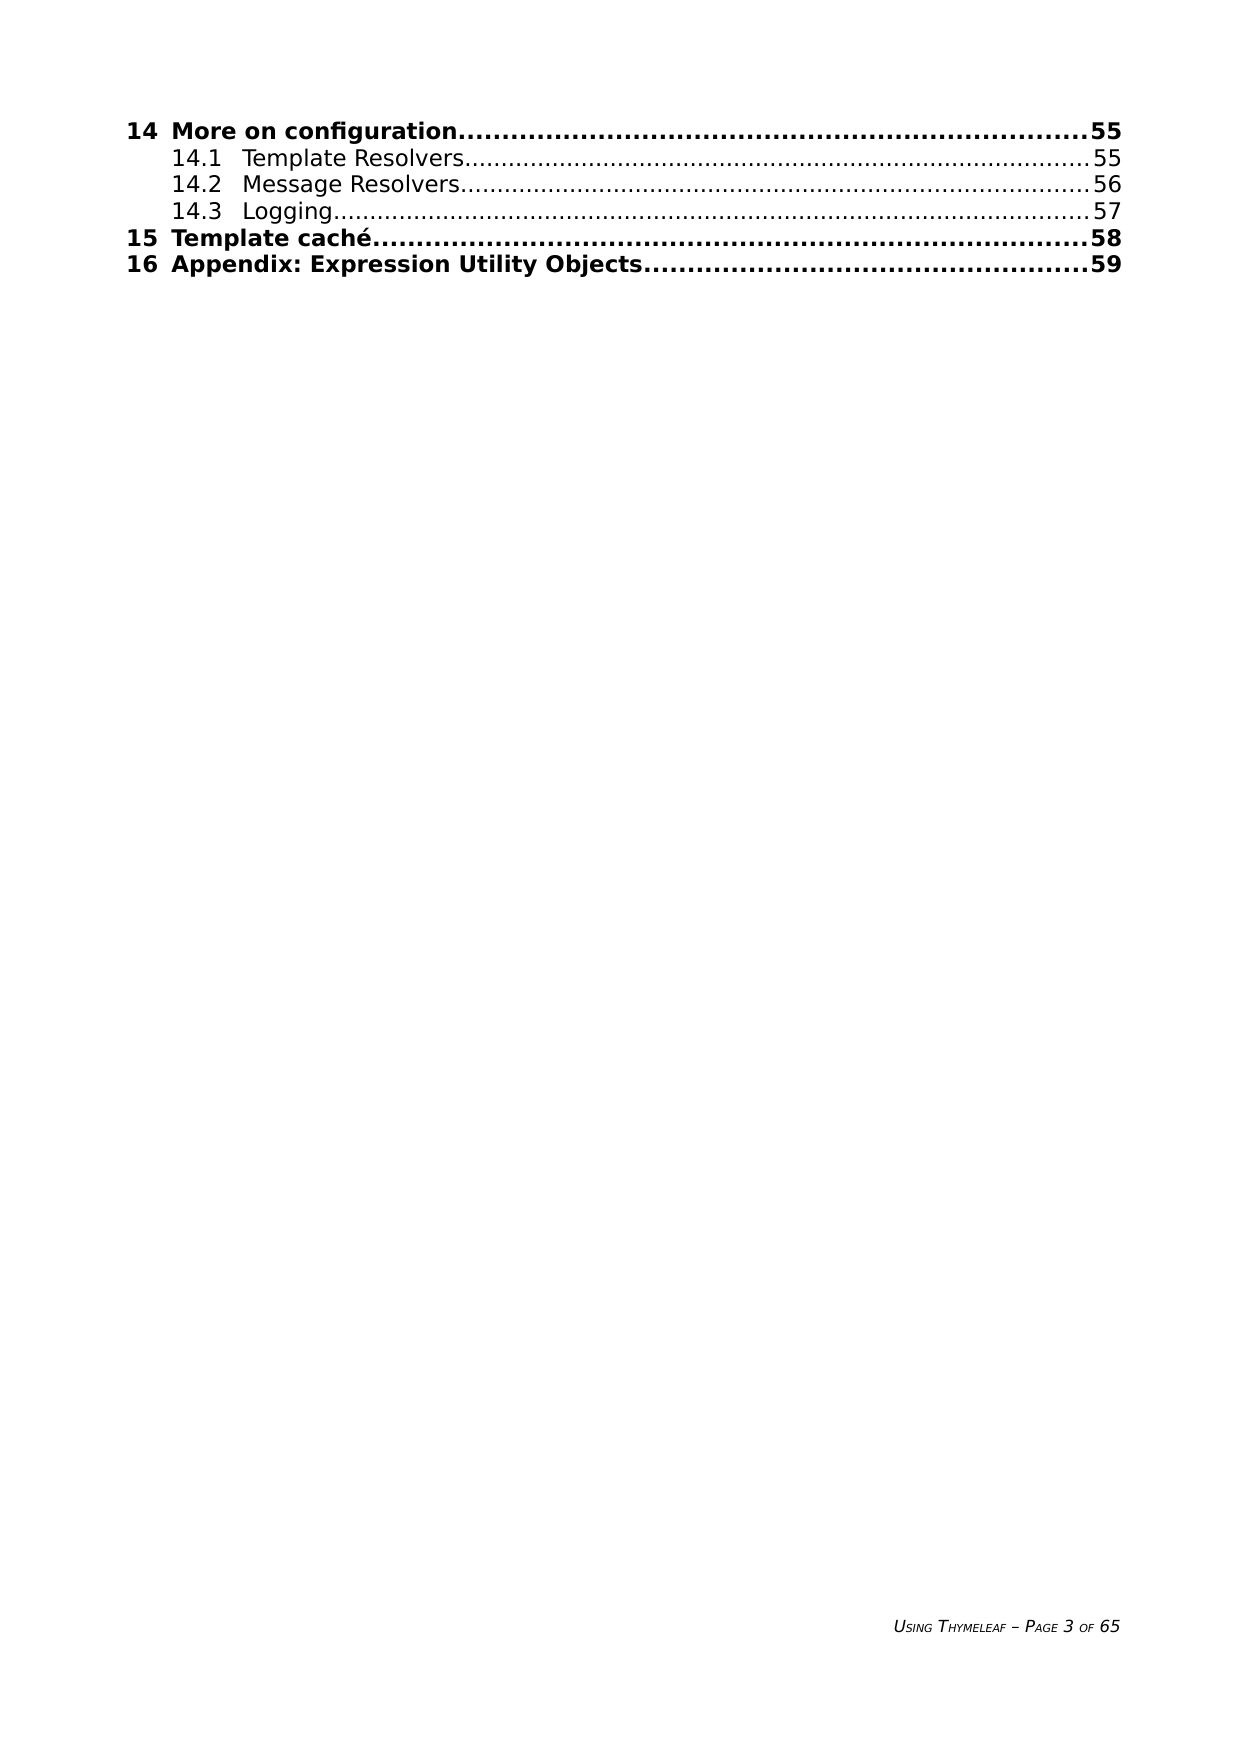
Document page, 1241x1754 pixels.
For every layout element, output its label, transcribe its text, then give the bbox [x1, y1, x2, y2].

text 14 More on configuration 55 [118, 118, 1122, 145]
text 14.2 Message Resolvers 56 [171, 171, 1122, 198]
text 14.1 Template Resolvers 55 [171, 145, 1122, 171]
text 14.3 Logging 57 [171, 198, 1122, 225]
text 15 Template caché 58 [118, 225, 1122, 251]
text 16 Appendix: Expression Utility Objects 59 [118, 251, 1122, 278]
